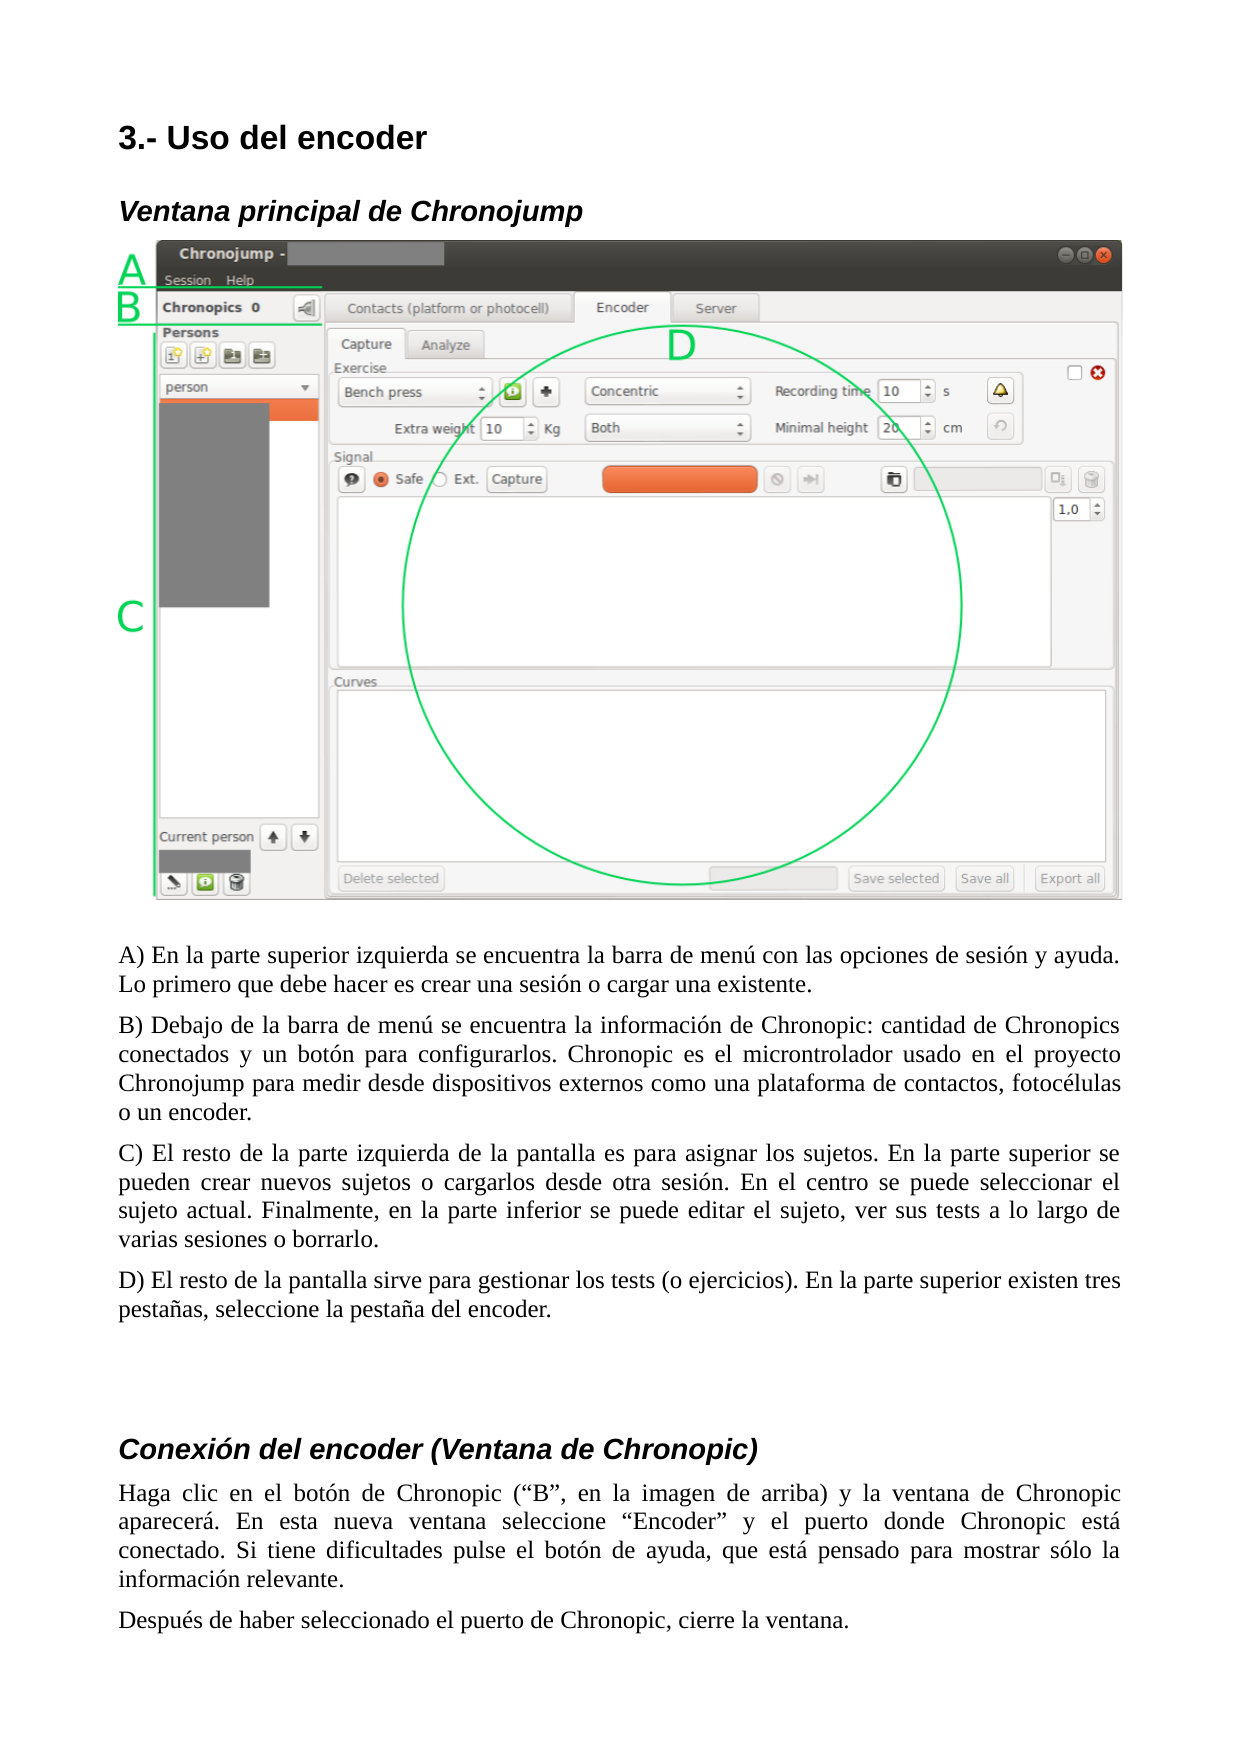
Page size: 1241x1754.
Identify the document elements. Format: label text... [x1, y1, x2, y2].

subtitle 3.- Uso del encoder [118, 118, 1122, 157]
text Después de haber seleccionado el puerto de Chronopic, cierre la ventana. [118, 1605, 1122, 1634]
text B) Debajo de la barra de menú se encuentra la información de Chronopic: cantidad de Chronopics conectados y un botón para configurarlos. Chronopic es el microntrolador usado en el proyecto Chronojump para medir desde dispositivos externos como una plataforma de contactos, fotocélulas o un encoder. [118, 1011, 1122, 1126]
text Haga clic en el botón de Chronopic (“B”, en la imagen de arriba) y la ventana de Chronopic aparecerá. En esta nueva ventana seleccione “Encoder” y el puerto donde Chronopic está conectado. Si tiene dificultades pulse el botón de ayuda, que está pensado para mostrar sólo la información relevante. [118, 1478, 1122, 1593]
subtitle Ventana principal de Chronojump [118, 194, 1122, 228]
subtitle Conexión del encoder (Ventana de Chronopic) [118, 1432, 1122, 1465]
text C) El resto de la parte izquierda de la pantalla es para asignar los sujetos. En la parte superior se pueden crear nuevos sujetos o cargarlos desde otra sesión. En el centro se puede seleccionar el sujeto actual. Finalmente, en la parte inferior se puede editar el sujeto, ver sus tests a lo largo de varias sesiones o borrarlo. [118, 1138, 1122, 1253]
picture [118, 240, 1123, 900]
text A) En la parte superior izquierda se encuentra la barra de menú con las opciones de sesión y ayuda. Lo primero que debe hacer es crear una sesión o cargar una existente. [118, 941, 1122, 998]
text D) El resto de la pantalla sirve para gestionar los tests (o ejercicios). En la parte superior existen tres pestañas, seleccione la pestaña del encoder. [118, 1266, 1122, 1323]
